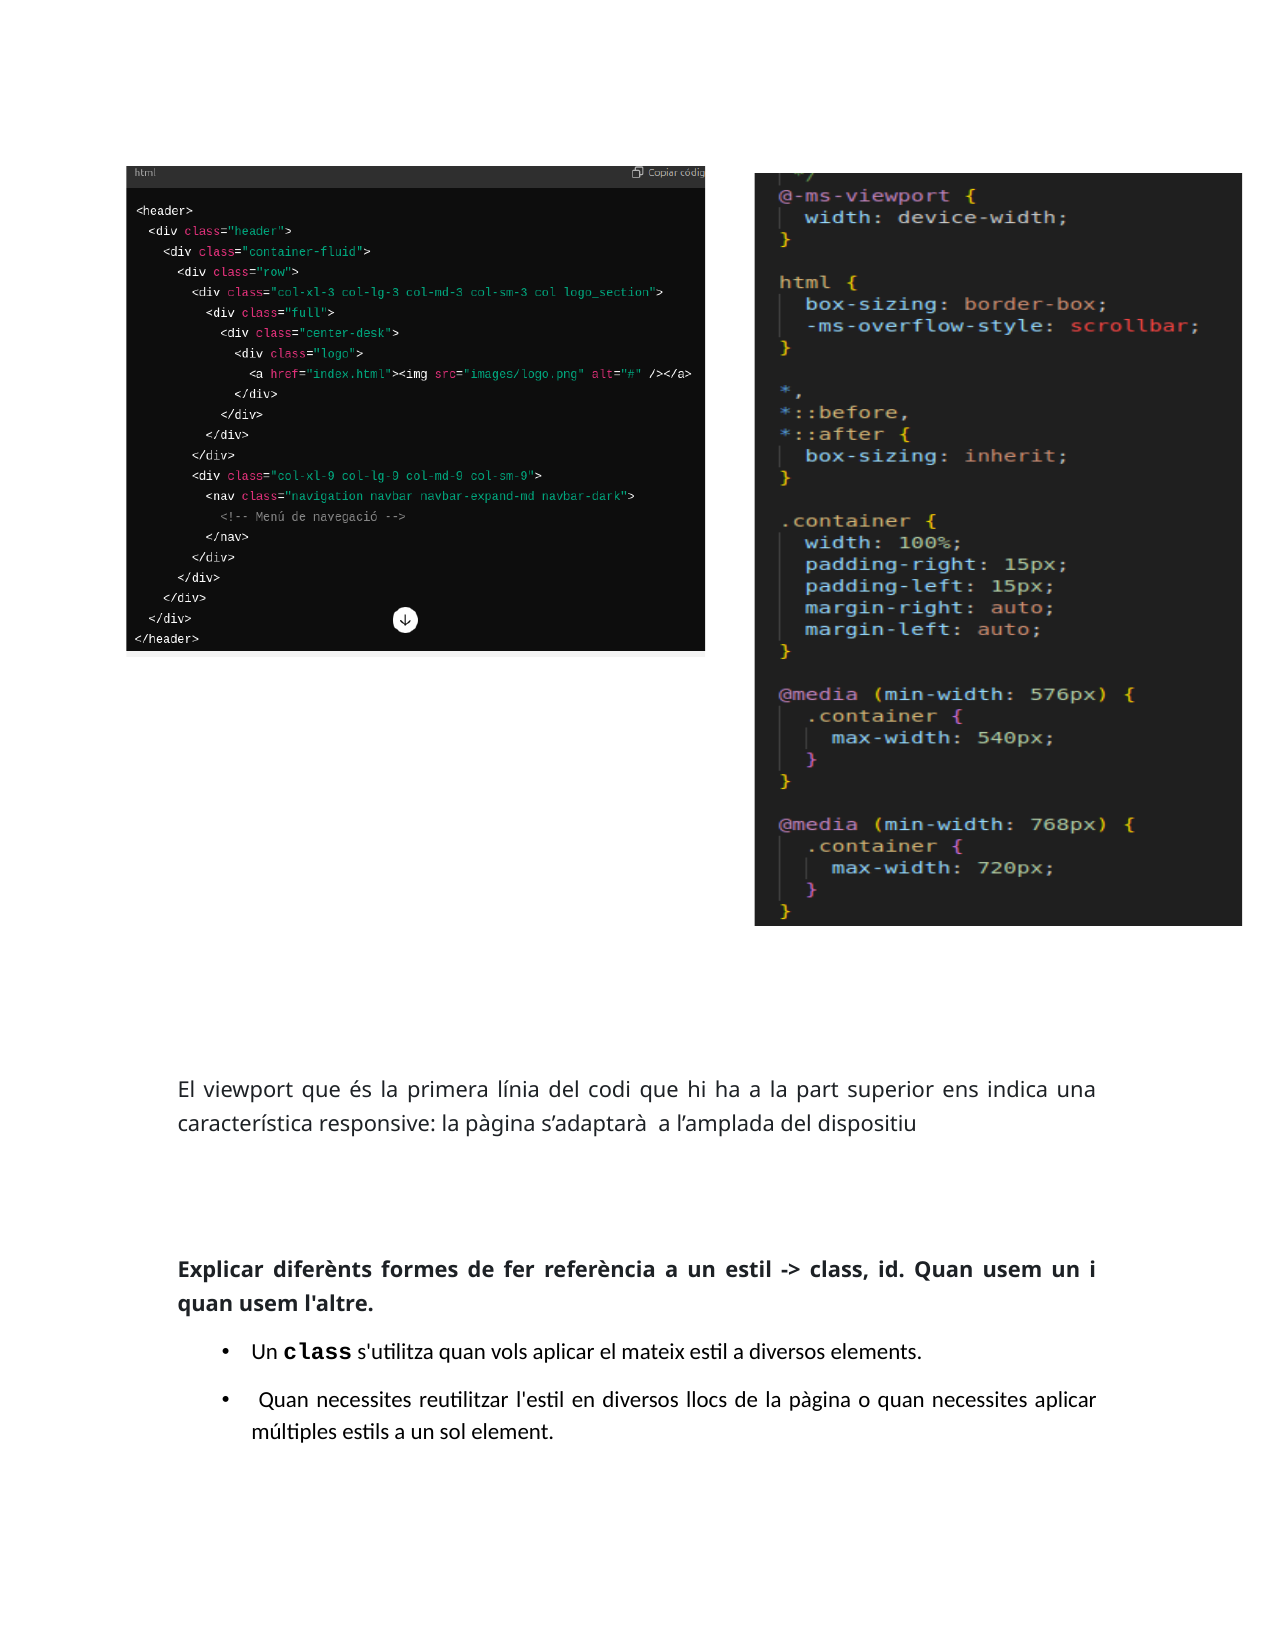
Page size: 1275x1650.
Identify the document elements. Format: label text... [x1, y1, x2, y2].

text El viewport que és la primera línia del codi que hi ha a la part superior ens indica una característica responsive: la pàgina s’adaptarà a l’amplada del dispositiu [177, 1074, 1098, 1138]
list Un class s'utilitza quan vols aplicar el mateix estil a diversos elements. [222, 1337, 1098, 1366]
text Explicar diferènts formes de fer referència a un estil -> class, id. Quan usem un i quan usem l'altre. [177, 1254, 1098, 1318]
list Quan necessites reutilitzar l'estil en diversos llocs de la pàgina o quan necessites aplicar múltiples estils a un sol element. [222, 1385, 1098, 1446]
picture [126, 166, 706, 657]
picture [754, 173, 1243, 926]
